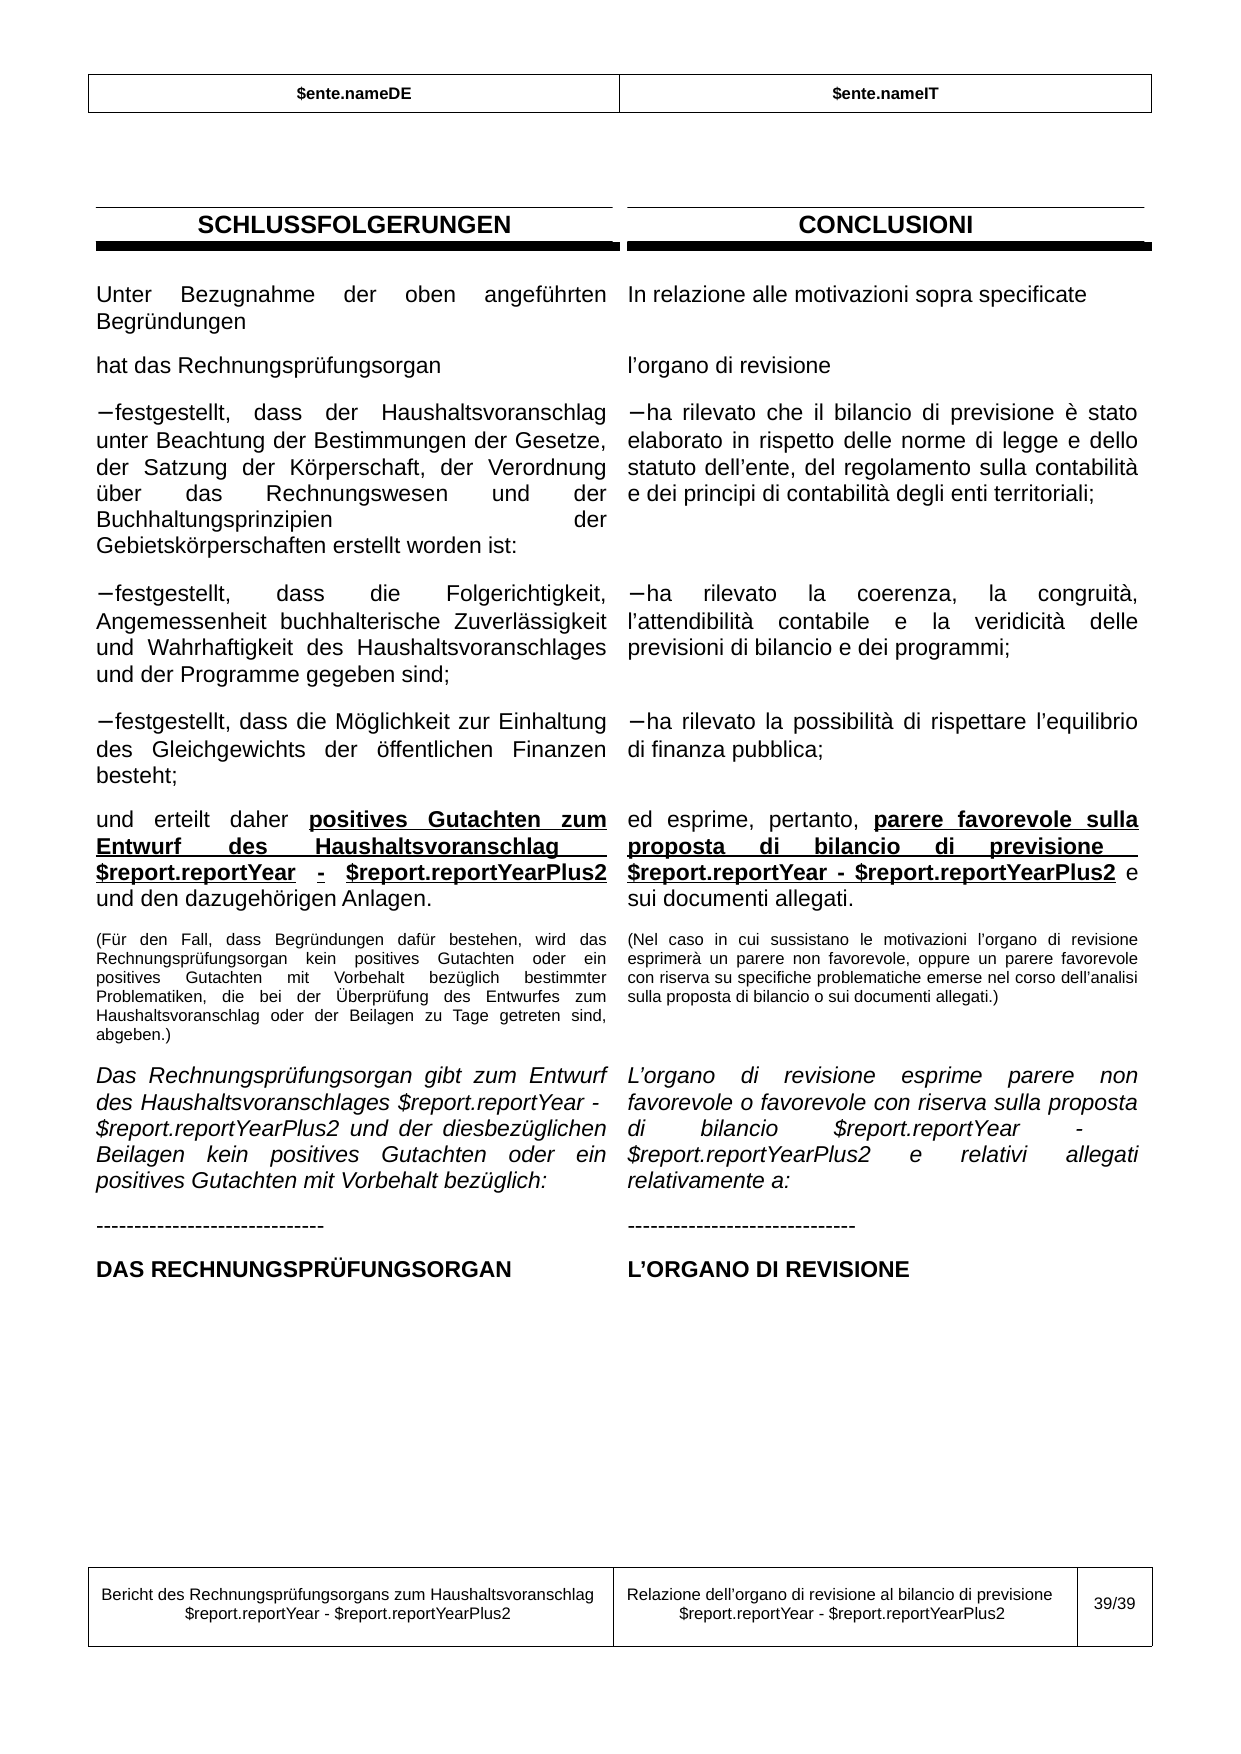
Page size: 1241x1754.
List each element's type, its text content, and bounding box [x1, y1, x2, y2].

table_cell DAS RECHNUNGSPRÜFUNGSORGAN [89, 1238, 620, 1282]
table_cell hat das Rechnungsprüfungsorgan [89, 334, 620, 378]
table_header CONCLUSIONI [620, 242, 1152, 264]
table_cell ha rilevato che il bilancio di previsione è stato elaborato in rispetto delle norme di legge e dello statuto dell’ente, del regolamento sulla contabilità e dei principi di contabilità degli enti territoriali; [620, 378, 1152, 559]
table_cell festgestellt, dass die Möglichkeit zur Einhaltung des Gleichgewichts der öffentlichen Finanzen besteht; [89, 687, 620, 788]
table_cell L’ORGANO DI REVISIONE [620, 1238, 1152, 1282]
table_header CONCLUSIONI [620, 157, 1152, 207]
table_cell festgestellt, dass die Folgerichtigkeit, Angemessenheit buchhalterische Zuverlässigkeit und Wahrhaftigkeit des Haushaltsvoranschlages und der Programme gegeben sind; [89, 559, 620, 687]
table_cell (Für den Fall, dass Begründungen dafür bestehen, wird das Rechnungsprüfungsorgan kein positives Gutachten oder ein positives Gutachten mit Vorbehalt bezüglich bestimmter Problematiken, die bei der Überprüfung des Entwurfes zum Haushaltsvoranschlag oder der Beilagen zu Tage getreten sind, abgeben.) [89, 912, 620, 1044]
table_cell ------------------------------ [620, 1194, 1152, 1238]
table_cell L’organo di revisione esprime parere non favorevole o favorevole con riserva sulla proposta di bilancio $report.reportYear - $report.reportYearPlus2 e relativi allegati relativamente a: [620, 1044, 1152, 1194]
table_cell und erteilt daher positives Gutachten zum Entwurf des Haushaltsvoranschlag $report.reportYear - $report.reportYearPlus2 und den dazugehörigen Anlagen. [89, 789, 620, 912]
table_header SCHLUSSFOLGERUNGEN [89, 157, 620, 207]
table_cell ed esprime, pertanto, parere favorevole sulla proposta di bilancio di previsione $report.reportYear - $report.reportYearPlus2 e sui documenti allegati. [620, 789, 1152, 912]
table_header SCHLUSSFOLGERUNGEN [89, 242, 620, 264]
table_cell festgestellt, dass der Haushaltsvoranschlag unter Beachtung der Bestimmungen der Gesetze, der Satzung der Körperschaft, der Verordnung über das Rechnungswesen und der Buchhaltungsprinzipien der Gebietskörperschaften erstellt worden ist: [89, 378, 620, 559]
table_cell Das Rechnungsprüfungsorgan gibt zum Entwurf des Haushaltsvoranschlages $report.reportYear - $report.reportYearPlus2 und der diesbezüglichen Beilagen kein positives Gutachten oder ein positives Gutachten mit Vorbehalt bezüglich: [89, 1044, 620, 1194]
table_cell ------------------------------ [89, 1194, 620, 1238]
table_cell ha rilevato la coerenza, la congruità, l’attendibilità contabile e la veridicità delle previsioni di bilancio e dei programmi; [620, 559, 1152, 687]
table_cell l’organo di revisione [620, 334, 1152, 378]
table_cell Unter Bezugnahme der oben angeführten Begründungen [89, 264, 620, 334]
table_cell (Nel caso in cui sussistano le motivazioni l’organo di revisione esprimerà un parere non favorevole, oppure un parere favorevole con riserva su specifiche problematiche emerse nel corso dell’analisi sulla proposta di bilancio o sui documenti allegati.) [620, 912, 1152, 1044]
table_cell In relazione alle motivazioni sopra specificate [620, 264, 1152, 334]
table_cell ha rilevato la possibilità di rispettare l’equilibrio di finanza pubblica; [620, 687, 1152, 788]
